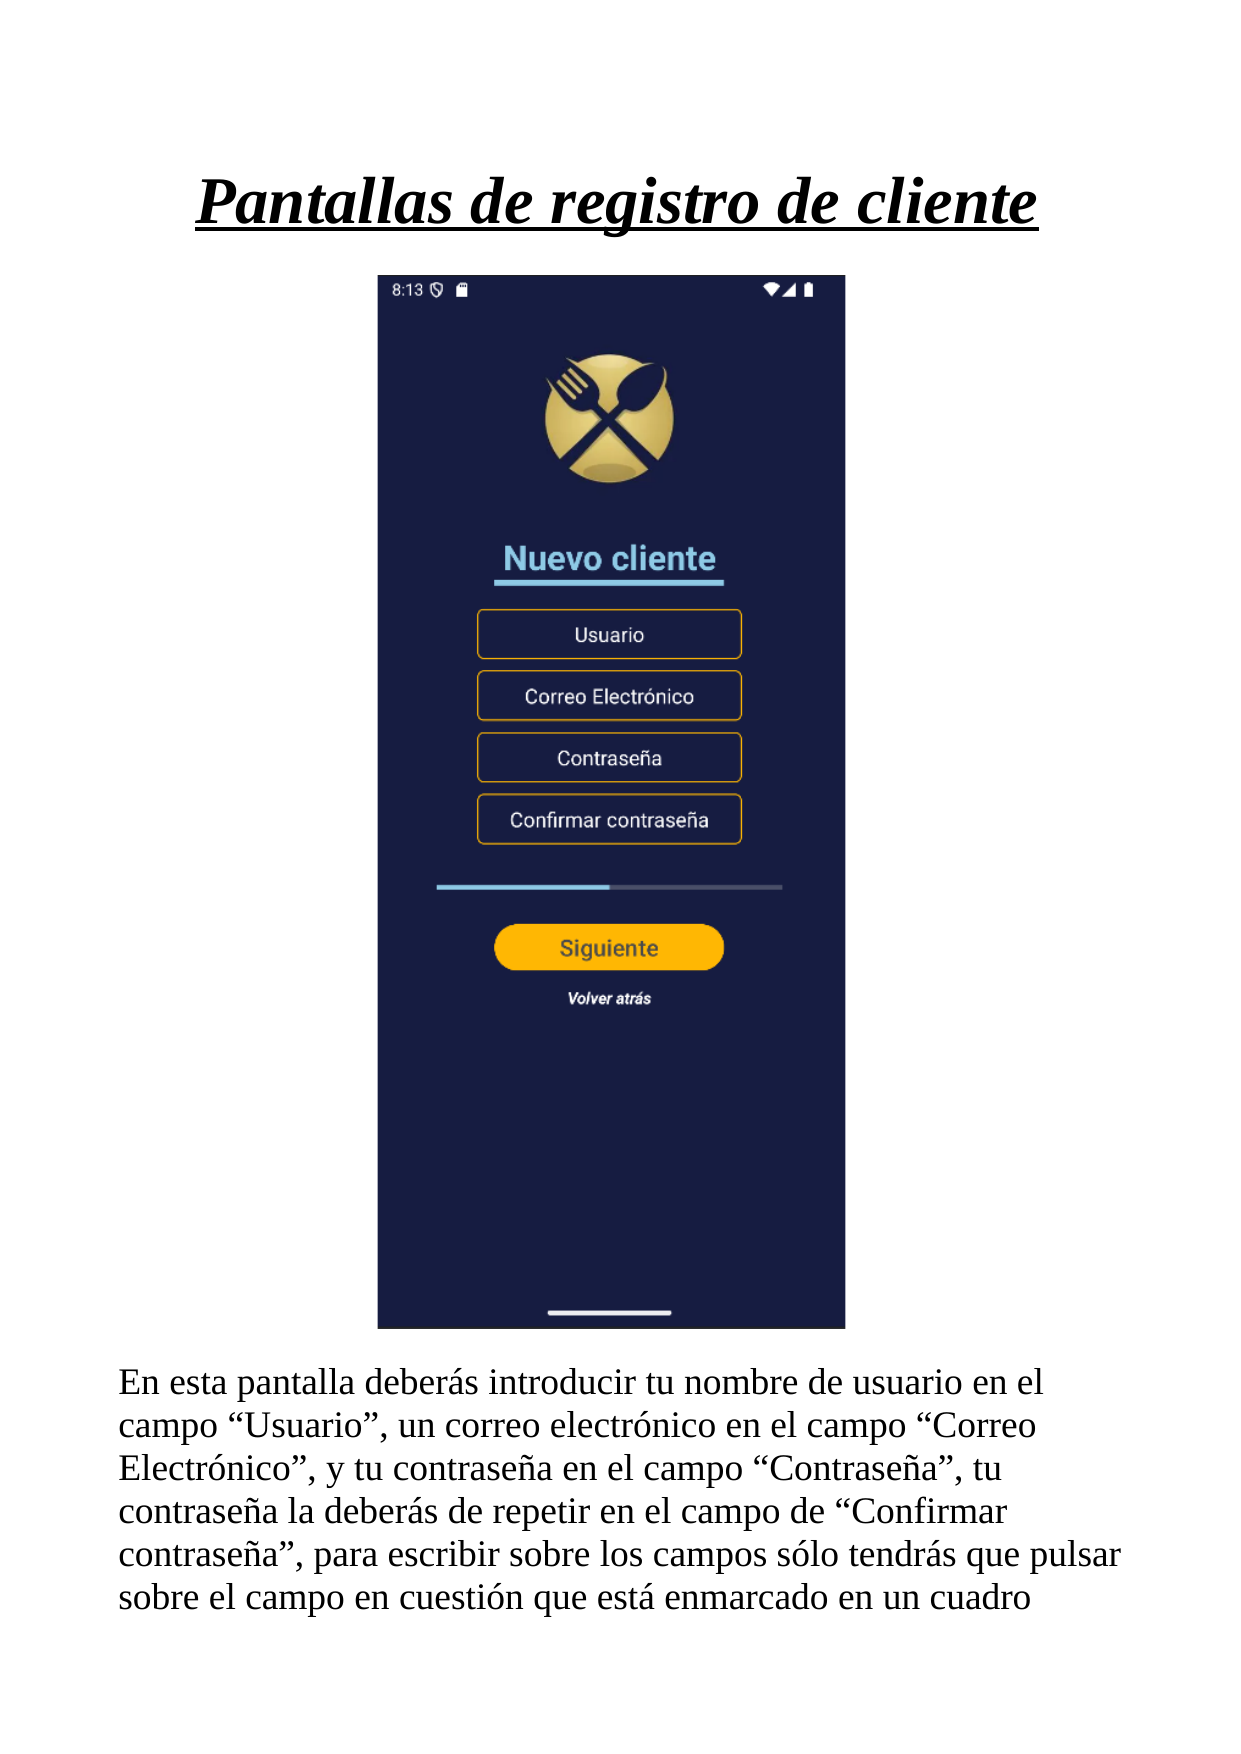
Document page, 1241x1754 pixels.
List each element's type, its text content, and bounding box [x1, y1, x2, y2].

text Pantallas de registro de cliente [118, 161, 1122, 238]
picture [377, 275, 846, 1329]
text En esta pantalla deberás introducir tu nombre de usuario en el campo “Usuario”, un correo electrónico en el campo “Correo Electrónico”, y tu contraseña en el campo “Contraseña”, tu contraseña la deberás de repetir en el campo de “Confirmar contraseña”, para escribir sobre los campos sólo tendrás que pulsar sobre el campo en cuestión que está enmarcado en un cuadro [118, 1359, 1122, 1618]
